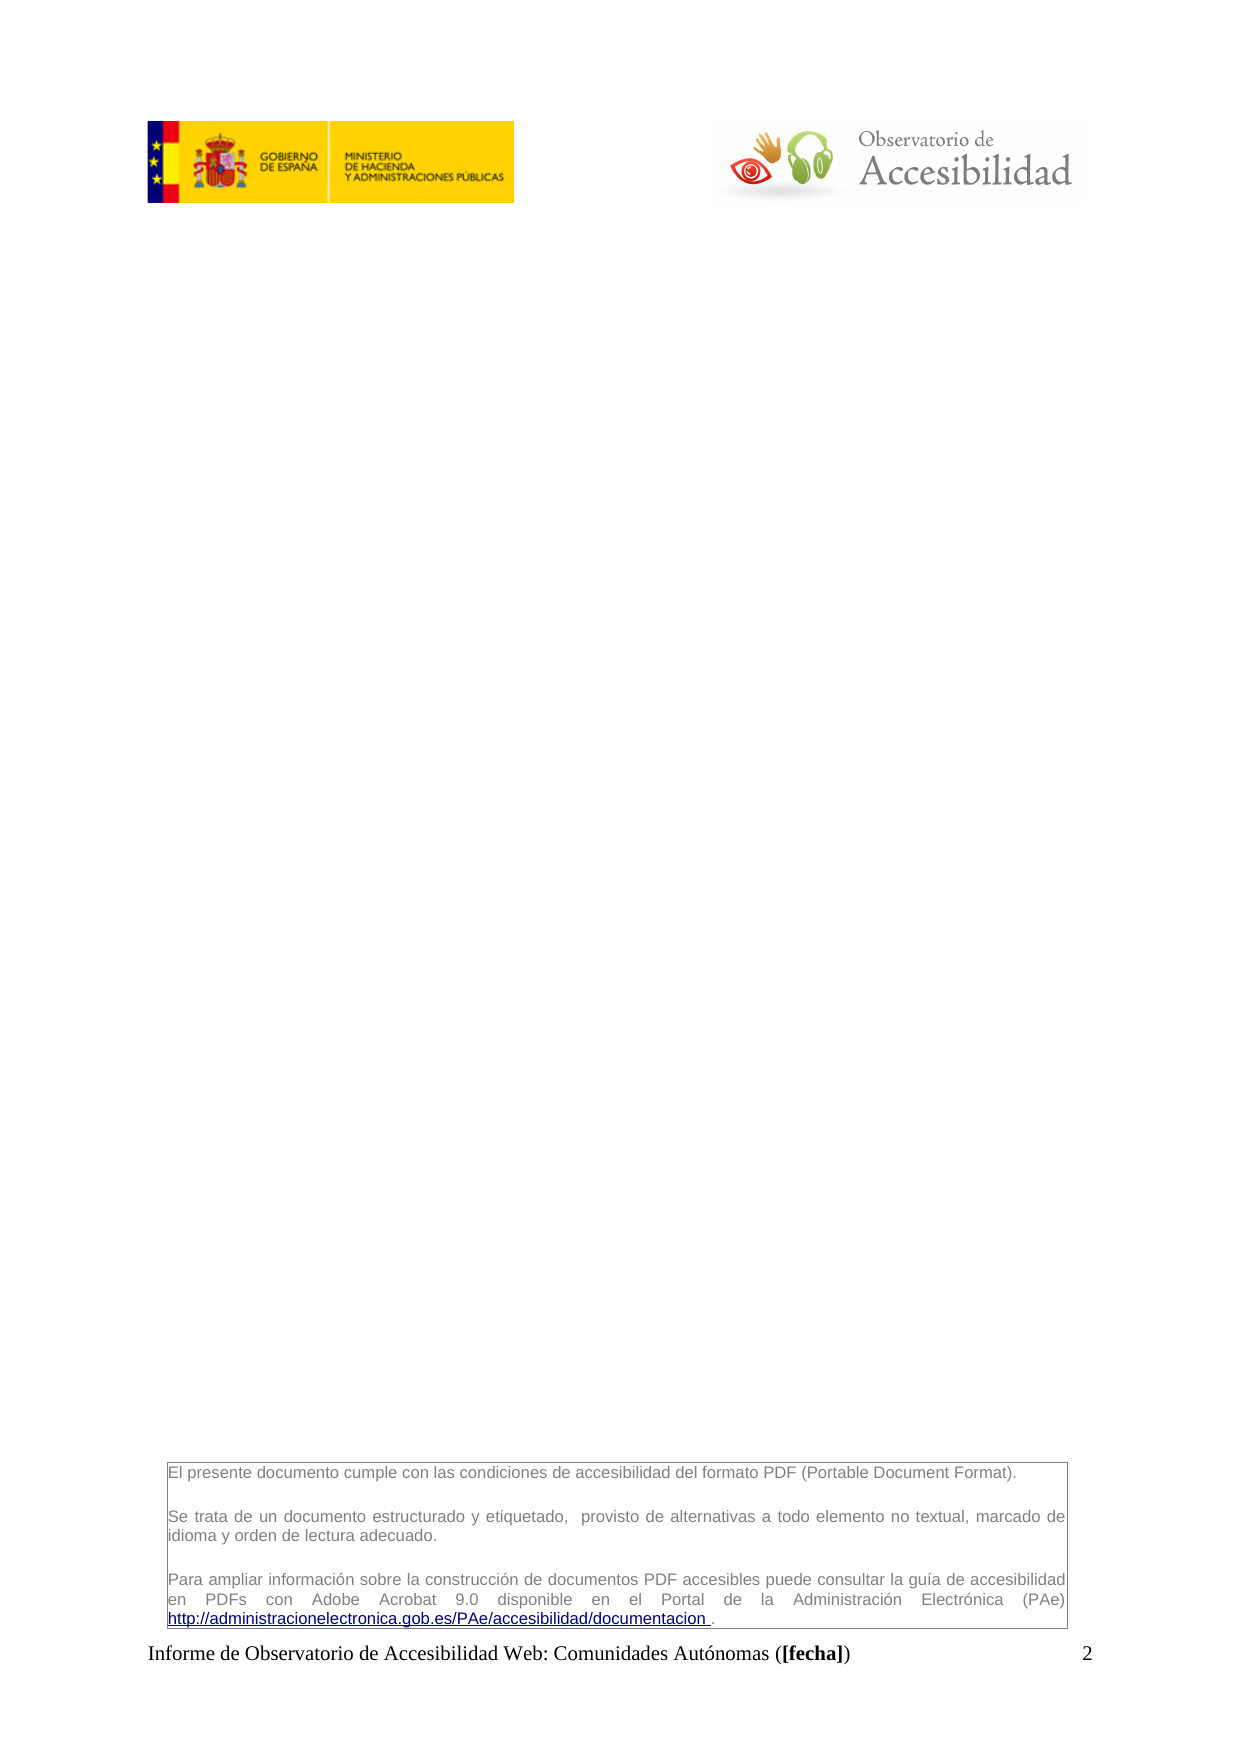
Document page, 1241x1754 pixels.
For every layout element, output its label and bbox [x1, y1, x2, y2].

picture [710, 122, 1086, 205]
picture [147, 121, 514, 203]
